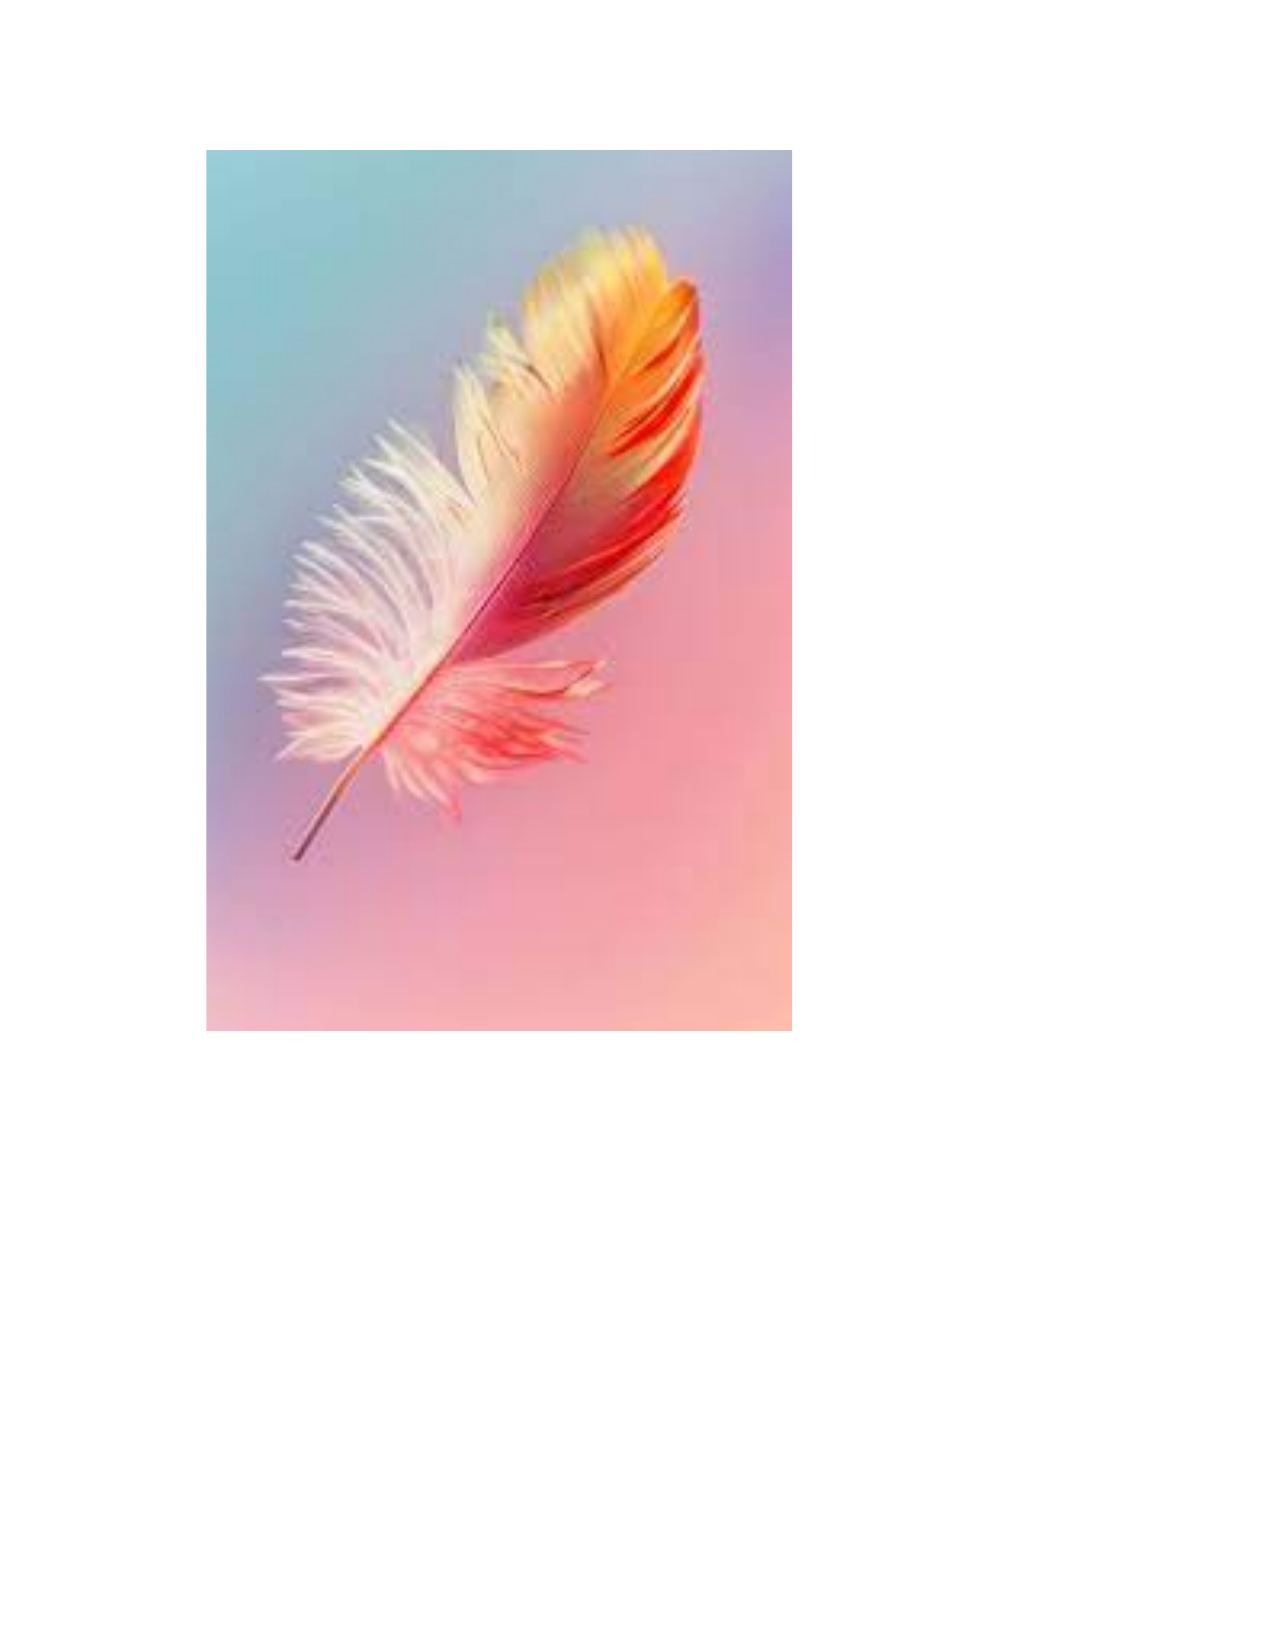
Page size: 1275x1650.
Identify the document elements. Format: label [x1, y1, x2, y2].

picture [206, 150, 793, 1031]
